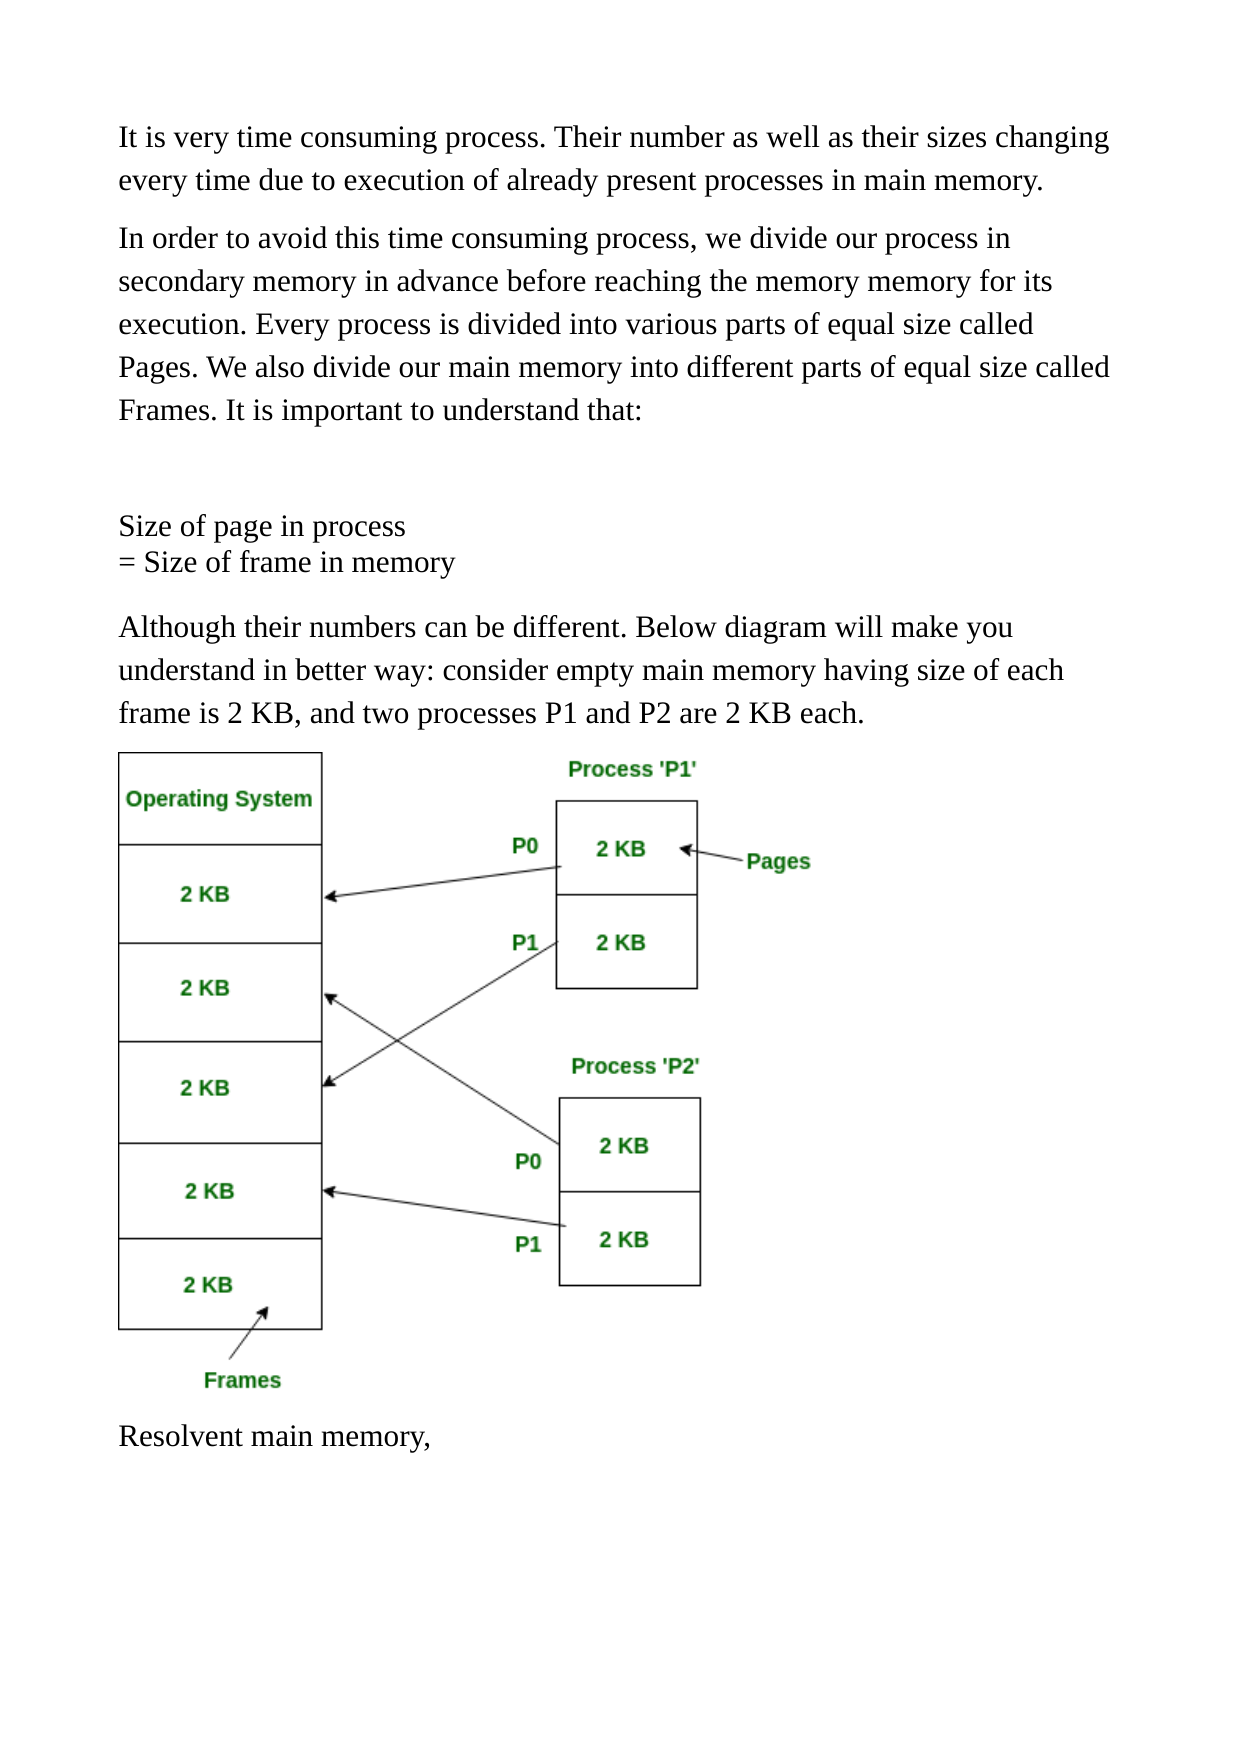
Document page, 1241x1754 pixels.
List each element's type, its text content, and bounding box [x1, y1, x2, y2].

text It is very time consuming process. Their number as well as their sizes changing every time due to execution of already present processes in main memory. [118, 118, 1122, 197]
text Resolvent main memory, [118, 1418, 1122, 1454]
text = Size of frame in memory [118, 543, 1122, 579]
text In order to avoid this time consuming process, we divide our process in secondary memory in advance before reaching the memory memory for its execution. Every process is divided into various parts of equal size called Pages. We also divide our main memory into different parts of equal size called Frames. It is important to understand that: [118, 219, 1122, 427]
text Size of page in process [118, 507, 1122, 543]
text Although their numbers can be different. Below diagram will make you understand in better way: consider empty main memory having size of each frame is 2 KB, and two processes P1 and P2 are 2 KB each. [118, 608, 1122, 730]
